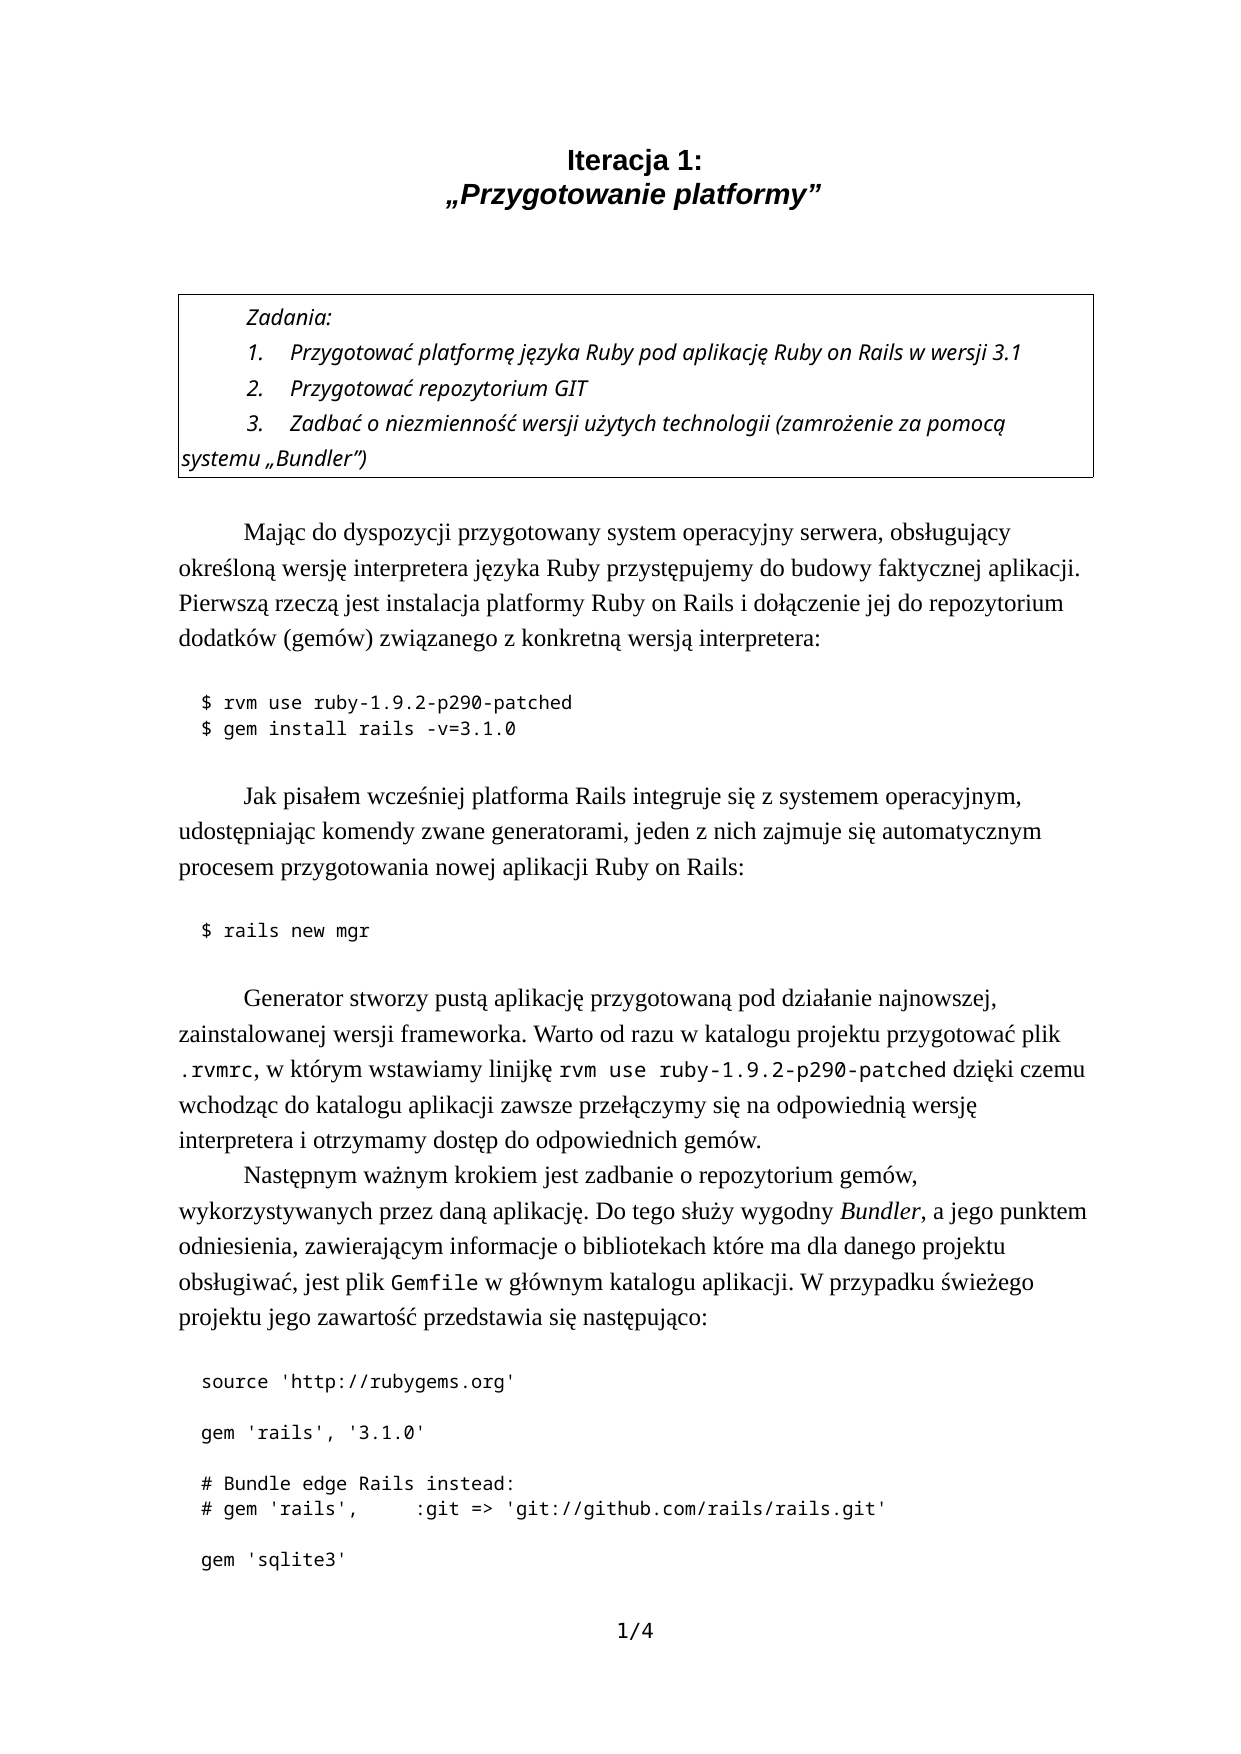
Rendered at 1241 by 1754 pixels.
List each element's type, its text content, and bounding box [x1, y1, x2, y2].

text gem 'rails', '3.1.0' [189, 1419, 1093, 1444]
text # gem 'rails', :git => 'git://github.com/rails/rails.git' [189, 1496, 1093, 1521]
text Następnym ważnym krokiem jest zadbanie o repozytorium gemów, wykorzystywanych przez daną aplikację. Do tego służy wygodny Bundler, a jego punktem odniesienia, zawierającym informacje o bibliotekach które ma dla danego projektu obsługiwać, jest plik Gemfile w głównym katalogu aplikacji. W przypadku świeżego projektu jego zawartość przedstawia się następująco: [178, 1156, 1093, 1333]
text $ rvm use ruby-1.9.2-p290-patched [189, 689, 1093, 715]
text source 'http://rubygems.org' [189, 1368, 1093, 1393]
text # Bundle edge Rails instead: [189, 1470, 1093, 1496]
text Generator stworzy pustą aplikację przygotowaną pod działanie najnowszej, zainstalowanej wersji frameworka. Warto od razu w katalogu projektu przygotować plik .rvmrc, w którym wstawiamy linijkę rvm use ruby-1.9.2-p290-patched dzięki czemu wchodząc do katalogu aplikacji zawsze przełączymy się na odpowiednią wersję interpretera i otrzymamy dostęp do odpowiednich gemów. [178, 978, 1093, 1156]
text $ rails new mgr [189, 917, 1093, 943]
text Iteracja 1: „Przygotowanie platformy” [177, 143, 1093, 210]
text gem 'sqlite3' [189, 1547, 1093, 1572]
text $ gem install rails -v=3.1.0 [189, 715, 1093, 740]
list Przygotować platformę języka Ruby pod aplikację Ruby on Rails w wersji 3.1 [179, 329, 1093, 364]
list Przygotować repozytorium GIT [179, 364, 1093, 400]
text Zadania: [179, 295, 1093, 329]
text Jak pisałem wcześniej platforma Rails integruje się z systemem operacyjnym, udostępniając komendy zwane generatorami, jeden z nich zajmuje się automatycznym procesem przygotowania nowej aplikacji Ruby on Rails: [178, 776, 1093, 882]
text Mając do dyspozycji przygotowany system operacyjny serwera, obsługujący określoną wersję interpretera języka Ruby przystępujemy do budowy faktycznej aplikacji. Pierwszą rzeczą jest instalacja platformy Ruby on Rails i dołączenie jej do repozytorium dodatków (gemów) związanego z konkretną wersją interpretera: [178, 512, 1093, 654]
list Zadbać o niezmienność wersji użytych technologii (zamrożenie za pomocą systemu „Bundler”) [179, 400, 1093, 477]
